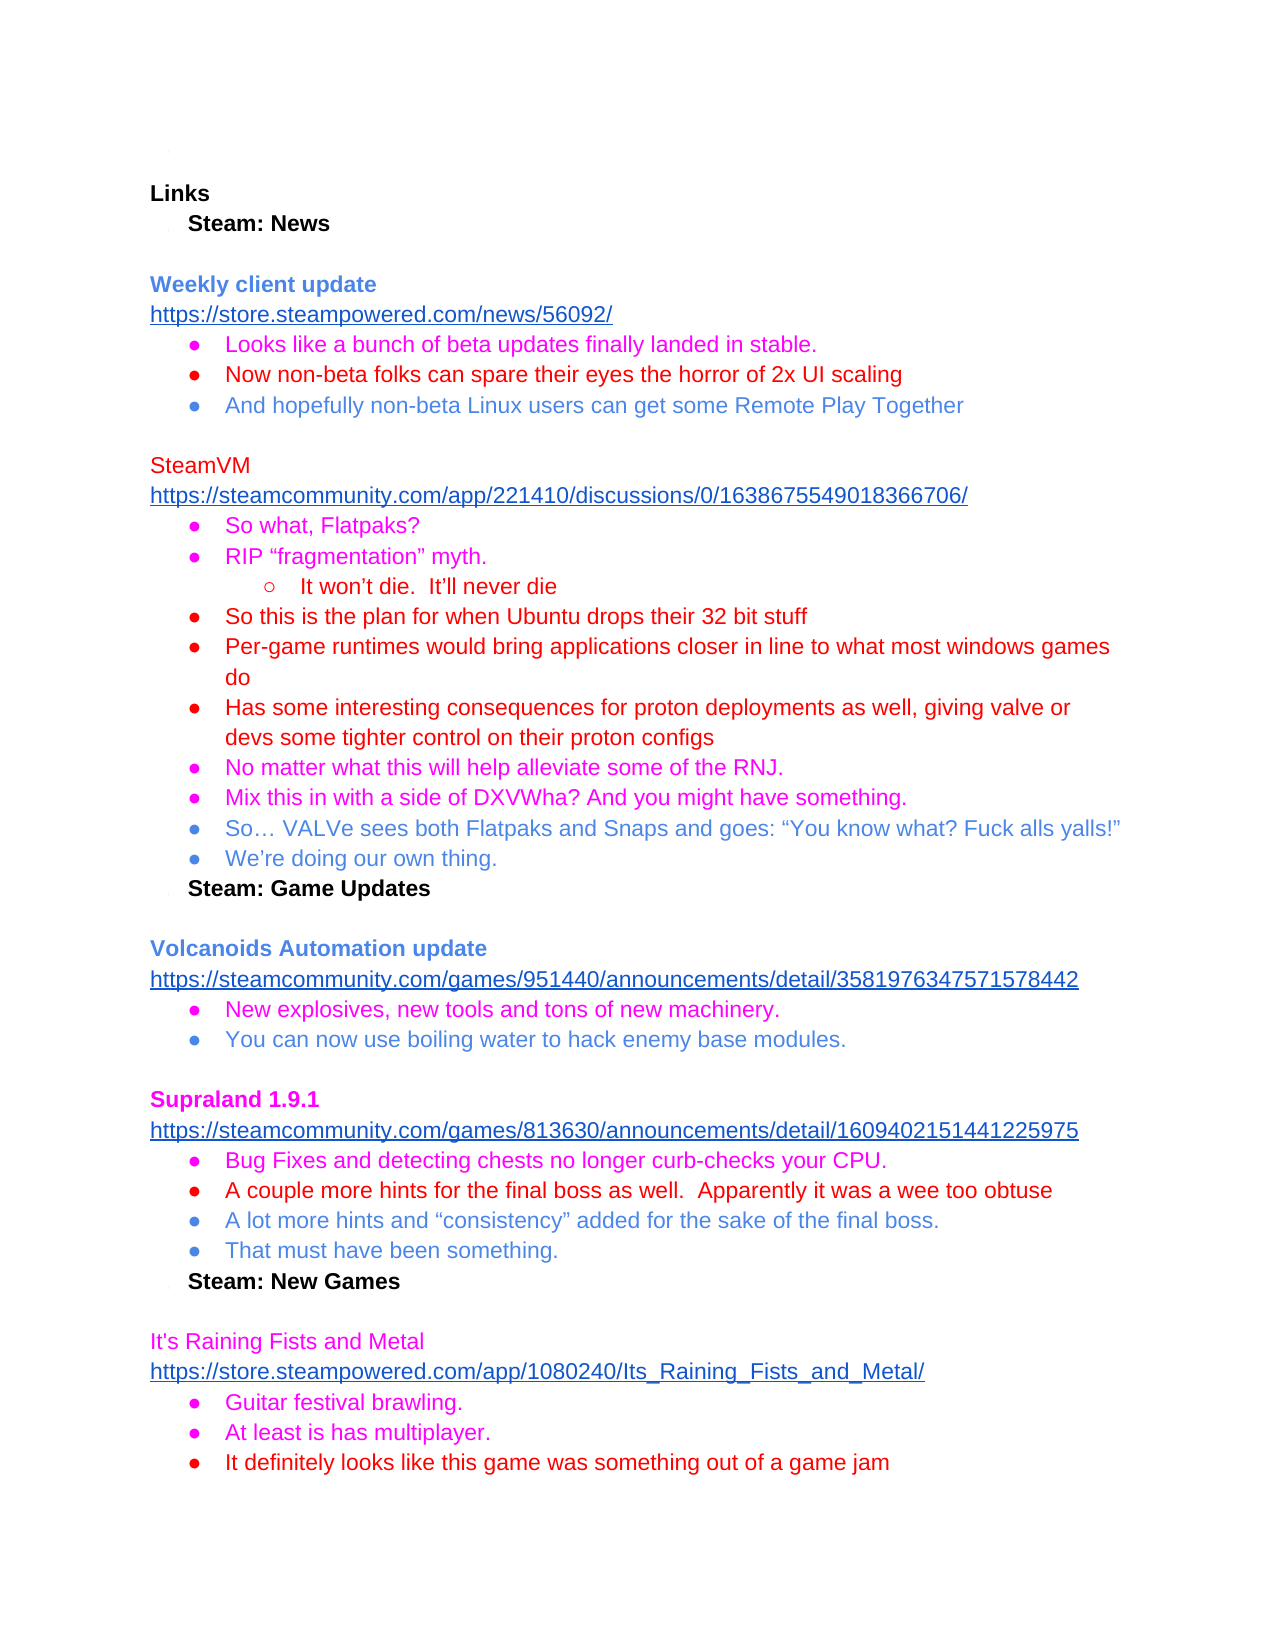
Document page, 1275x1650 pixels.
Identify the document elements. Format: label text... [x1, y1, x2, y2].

list A couple more hints for the final boss as well. Apparently it was a wee too obtuse [187, 1177, 1125, 1203]
text Steam: Game Updates [150, 875, 1125, 901]
list Guitar festival brawling. [187, 1388, 1125, 1415]
list Looks like a bunch of beta updates finally landed in stable. [187, 331, 1125, 358]
text https://steamcommunity.com/app/221410/discussions/0/1638675549018366706/ [150, 482, 1125, 509]
text Weekly client update [150, 271, 1125, 297]
list So what, Flatpaks? [187, 512, 1125, 539]
text SteamVM [150, 452, 1125, 478]
text Volcanoids Automation update [150, 935, 1125, 962]
list Per-game runtimes would bring applications closer in line to what most windows games do [187, 633, 1125, 690]
text It's Raining Fists and Metal [150, 1328, 1125, 1354]
list Mix this in with a side of DXVWha? And you might have something. [187, 784, 1125, 811]
text https://steamcommunity.com/games/951440/announcements/detail/3581976347571578442 [150, 966, 1125, 992]
text Steam: New Games [150, 1268, 1125, 1294]
list At least is has multiplayer. [187, 1419, 1125, 1445]
list No matter what this will help alleviate some of the RNJ. [187, 754, 1125, 781]
text https://steamcommunity.com/games/813630/announcements/detail/1609402151441225975 [150, 1117, 1125, 1143]
list Now non-beta folks can spare their eyes the horror of 2x UI scaling [187, 361, 1125, 388]
list So this is the plan for when Ubuntu drops their 32 bit stuff [187, 603, 1125, 629]
text Steam: News [150, 210, 1125, 237]
list It definitely looks like this game was something out of a game jam [187, 1449, 1125, 1475]
list That must have been something. [187, 1237, 1125, 1264]
list It won’t die. It’ll never die [262, 573, 1125, 599]
list We’re doing our own thing. [187, 845, 1125, 871]
text https://store.steampowered.com/app/1080240/Its_Raining_Fists_and_Metal/ [150, 1358, 1125, 1385]
text Supraland 1.9.1 [150, 1086, 1125, 1113]
list Bug Fixes and detecting chests no longer curb-checks your CPU. [187, 1147, 1125, 1173]
list You can now use boiling water to hack enemy base modules. [187, 1026, 1125, 1052]
list So… VALVe sees both Flatpaks and Snaps and goes: “You know what? Fuck alls yalls!” [187, 814, 1125, 841]
list A lot more hints and “consistency” added for the sake of the final boss. [187, 1207, 1125, 1234]
list New explosives, new tools and tons of new machinery. [187, 996, 1125, 1022]
text https://store.steampowered.com/news/56092/ [150, 301, 1125, 327]
list And hopefully non-beta Linux users can get some Remote Play Together [187, 392, 1125, 418]
list Has some interesting consequences for proton deployments as well, giving valve or devs some tighter control on their proton configs [187, 694, 1125, 750]
text Links [150, 180, 1125, 207]
list RIP “fragmentation” myth. [187, 543, 1125, 569]
